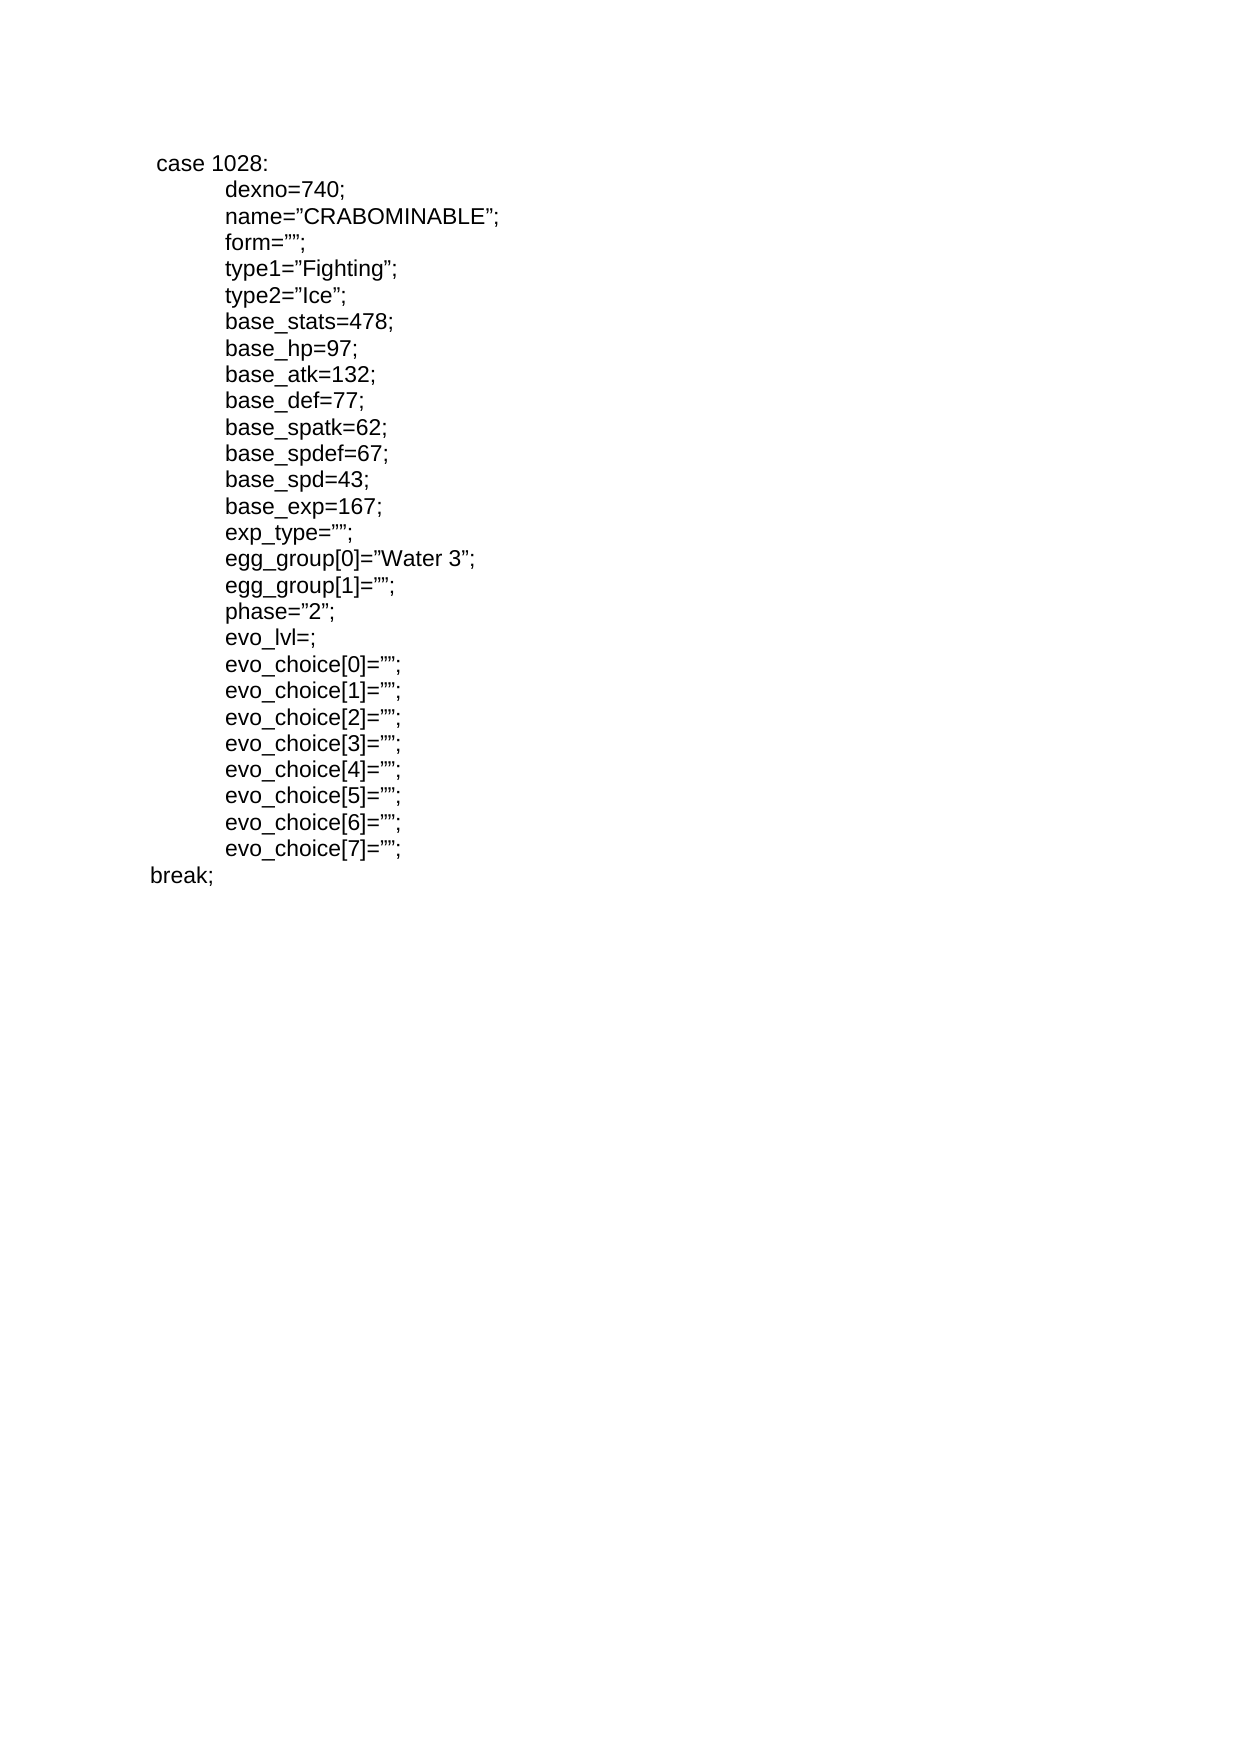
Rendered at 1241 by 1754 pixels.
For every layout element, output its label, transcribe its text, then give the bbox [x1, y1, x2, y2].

text type2=”Ice”; [150, 282, 1090, 308]
text phase=”2”; [150, 598, 1090, 624]
text base_hp=97; [150, 334, 1090, 361]
text egg_group[0]=”Water 3”; [150, 545, 1090, 572]
text base_def=77; [150, 387, 1090, 413]
text exp_type=””; [150, 519, 1090, 545]
text base_spatk=62; [150, 413, 1090, 440]
text egg_group[1]=””; [150, 572, 1090, 598]
text type1=”Fighting”; [150, 255, 1090, 282]
text break; [150, 862, 1090, 888]
text evo_choice[1]=””; [150, 677, 1090, 703]
text evo_choice[0]=””; [150, 651, 1090, 677]
text evo_choice[7]=””; [150, 835, 1090, 862]
text evo_choice[3]=””; [150, 730, 1090, 756]
text form=””; [150, 229, 1090, 255]
text dexno=740; [150, 176, 1090, 203]
text evo_choice[5]=””; [150, 782, 1090, 809]
text base_spd=43; [150, 466, 1090, 493]
text base_exp=167; [150, 493, 1090, 519]
text base_atk=132; [150, 361, 1090, 387]
text name=”CRABOMINABLE”; [150, 203, 1090, 229]
text evo_choice[4]=””; [150, 756, 1090, 782]
text case 1028: [150, 150, 1090, 176]
text base_stats=478; [150, 308, 1090, 334]
text evo_choice[2]=””; [150, 703, 1090, 730]
text evo_lvl=; [150, 624, 1090, 651]
text evo_choice[6]=””; [150, 809, 1090, 835]
text base_spdef=67; [150, 440, 1090, 466]
